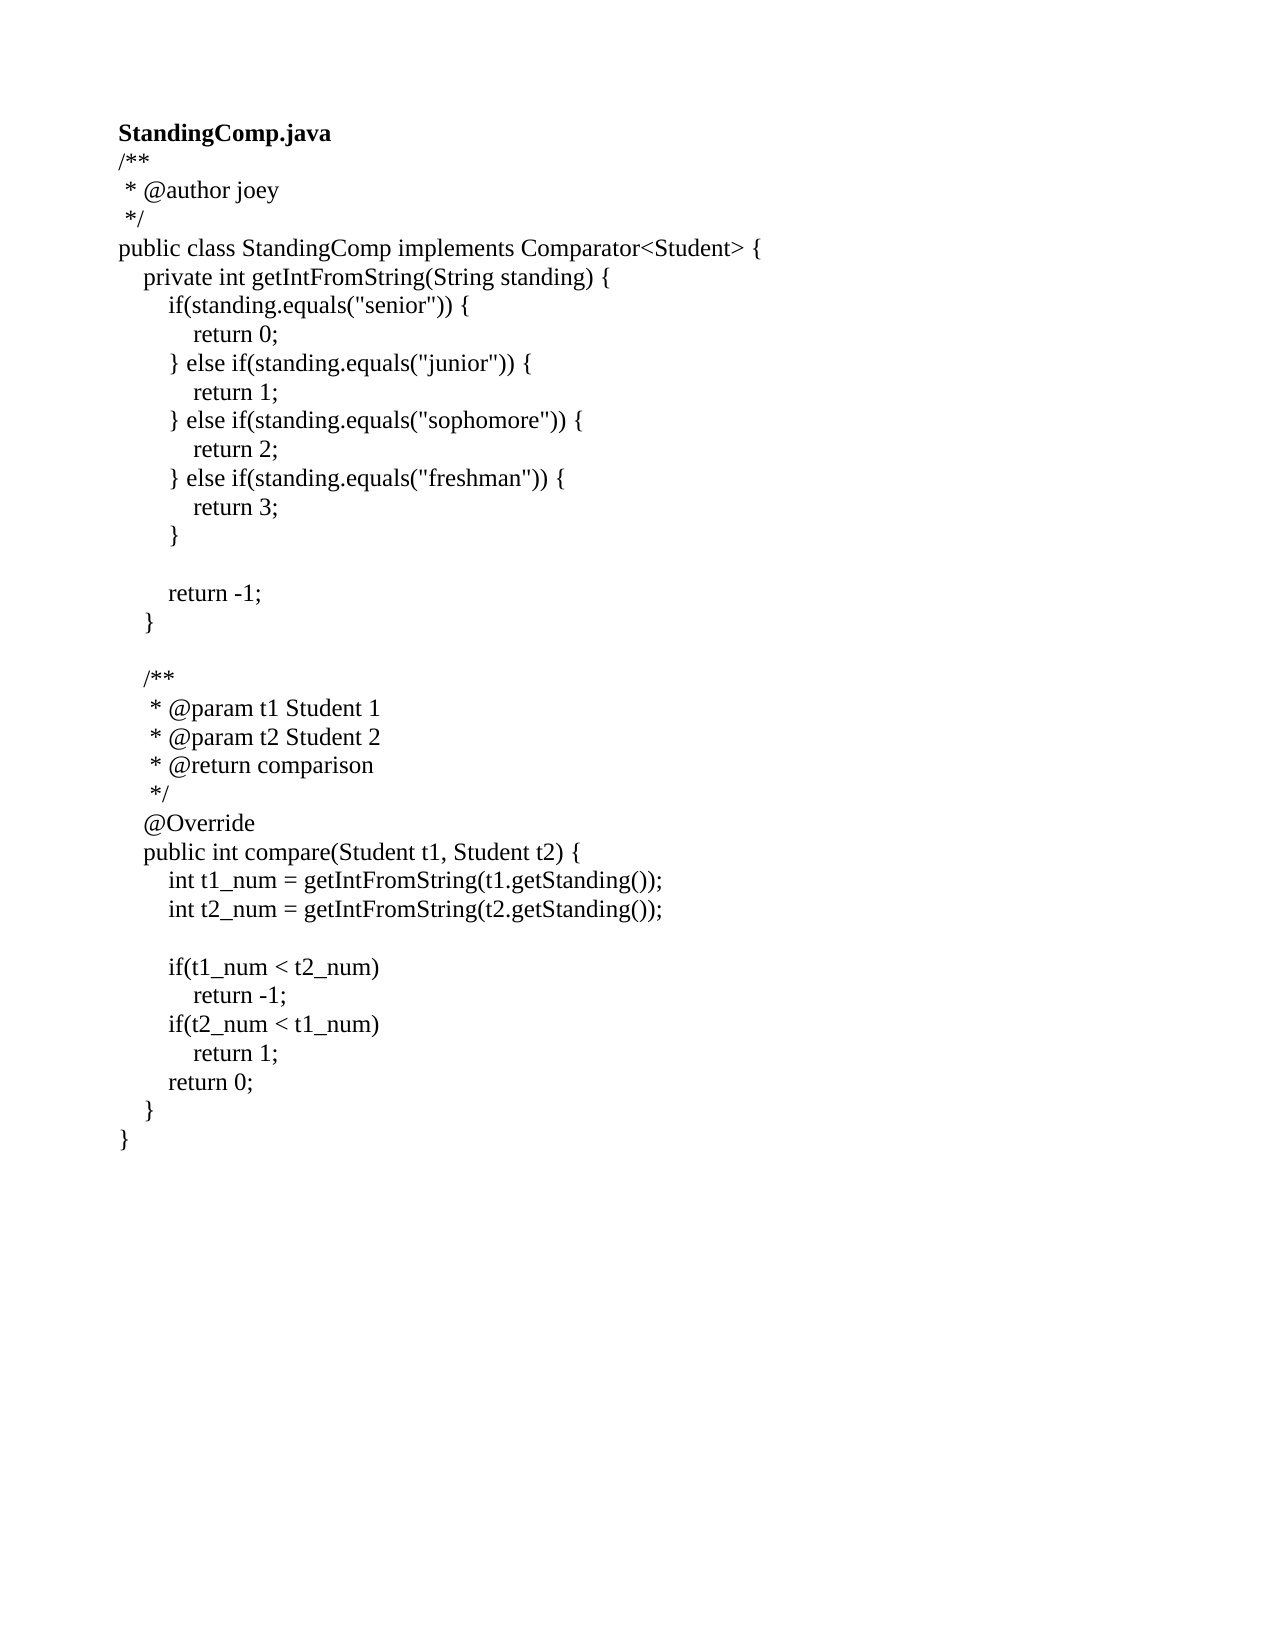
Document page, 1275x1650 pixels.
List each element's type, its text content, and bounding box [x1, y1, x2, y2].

text return -1; [118, 981, 1157, 1009]
text */ [118, 779, 1157, 808]
text return 1; [118, 1038, 1157, 1067]
text public int compare(Student t1, Student t2) { [118, 837, 1157, 866]
text } [118, 521, 1157, 549]
text return 1; [118, 377, 1157, 406]
text @Override [118, 808, 1157, 837]
text return -1; [118, 578, 1157, 607]
text * @author joey [118, 176, 1157, 204]
text } else if(standing.equals("junior")) { [118, 348, 1157, 377]
text return 2; [118, 434, 1157, 463]
text /** [118, 664, 1157, 693]
text int t2_num = getIntFromString(t2.getStanding()); [118, 894, 1157, 923]
text StandingComp.java [118, 118, 1157, 147]
text int t1_num = getIntFromString(t1.getStanding()); [118, 866, 1157, 894]
text if(t2_num < t1_num) [118, 1009, 1157, 1038]
text if(standing.equals("senior")) { [118, 291, 1157, 319]
text * @param t1 Student 1 [118, 693, 1157, 722]
text if(t1_num < t2_num) [118, 952, 1157, 981]
text return 0; [118, 319, 1157, 348]
text */ [118, 204, 1157, 233]
text } [118, 607, 1157, 636]
text /** [118, 147, 1157, 176]
text } [118, 1096, 1157, 1124]
text return 3; [118, 492, 1157, 521]
text } else if(standing.equals("freshman")) { [118, 463, 1157, 492]
text * @param t2 Student 2 [118, 722, 1157, 751]
text } [118, 1124, 1157, 1153]
text private int getIntFromString(String standing) { [118, 262, 1157, 291]
text } else if(standing.equals("sophomore")) { [118, 406, 1157, 434]
text public class StandingComp implements Comparator<Student> { [118, 233, 1157, 262]
text * @return comparison [118, 751, 1157, 779]
text return 0; [118, 1067, 1157, 1096]
